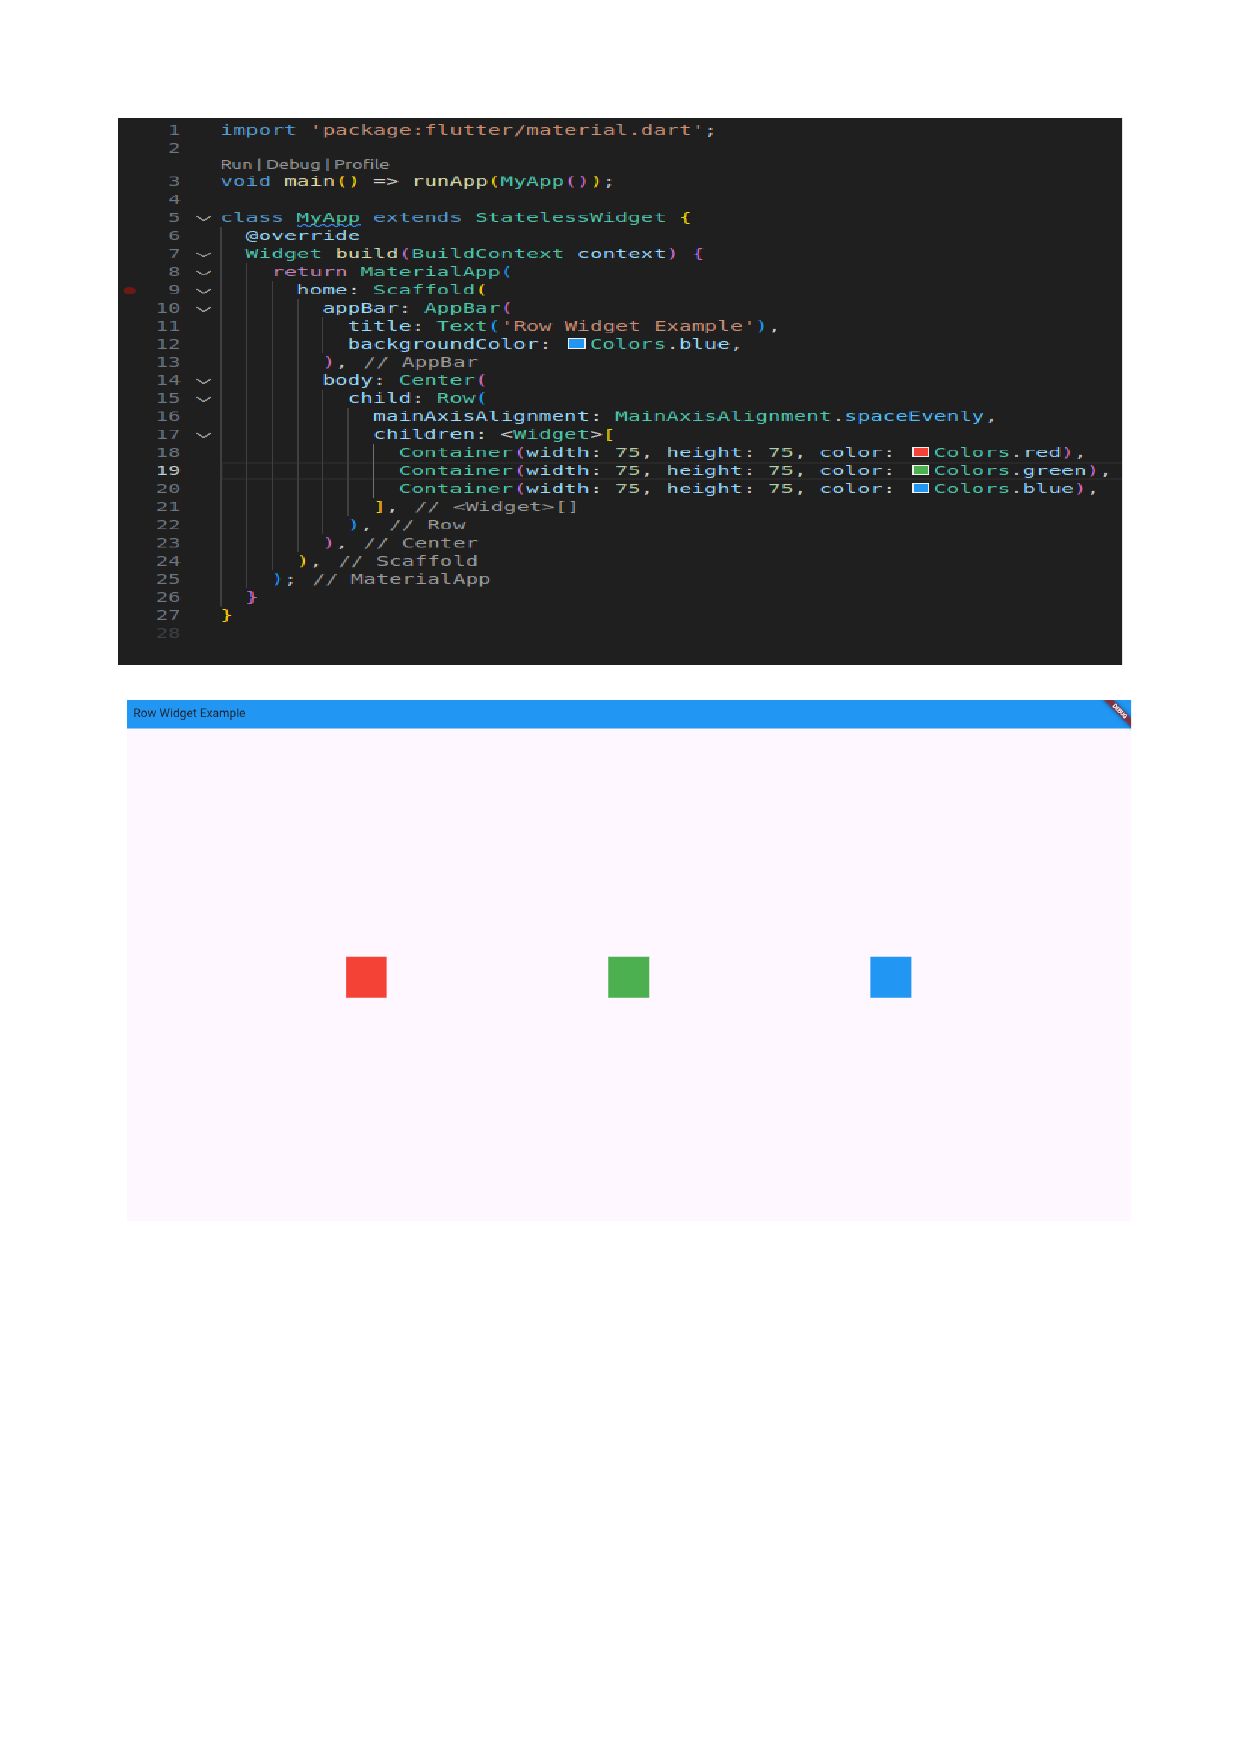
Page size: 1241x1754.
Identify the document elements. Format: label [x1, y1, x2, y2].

picture [118, 118, 1123, 665]
picture [127, 700, 1132, 1221]
